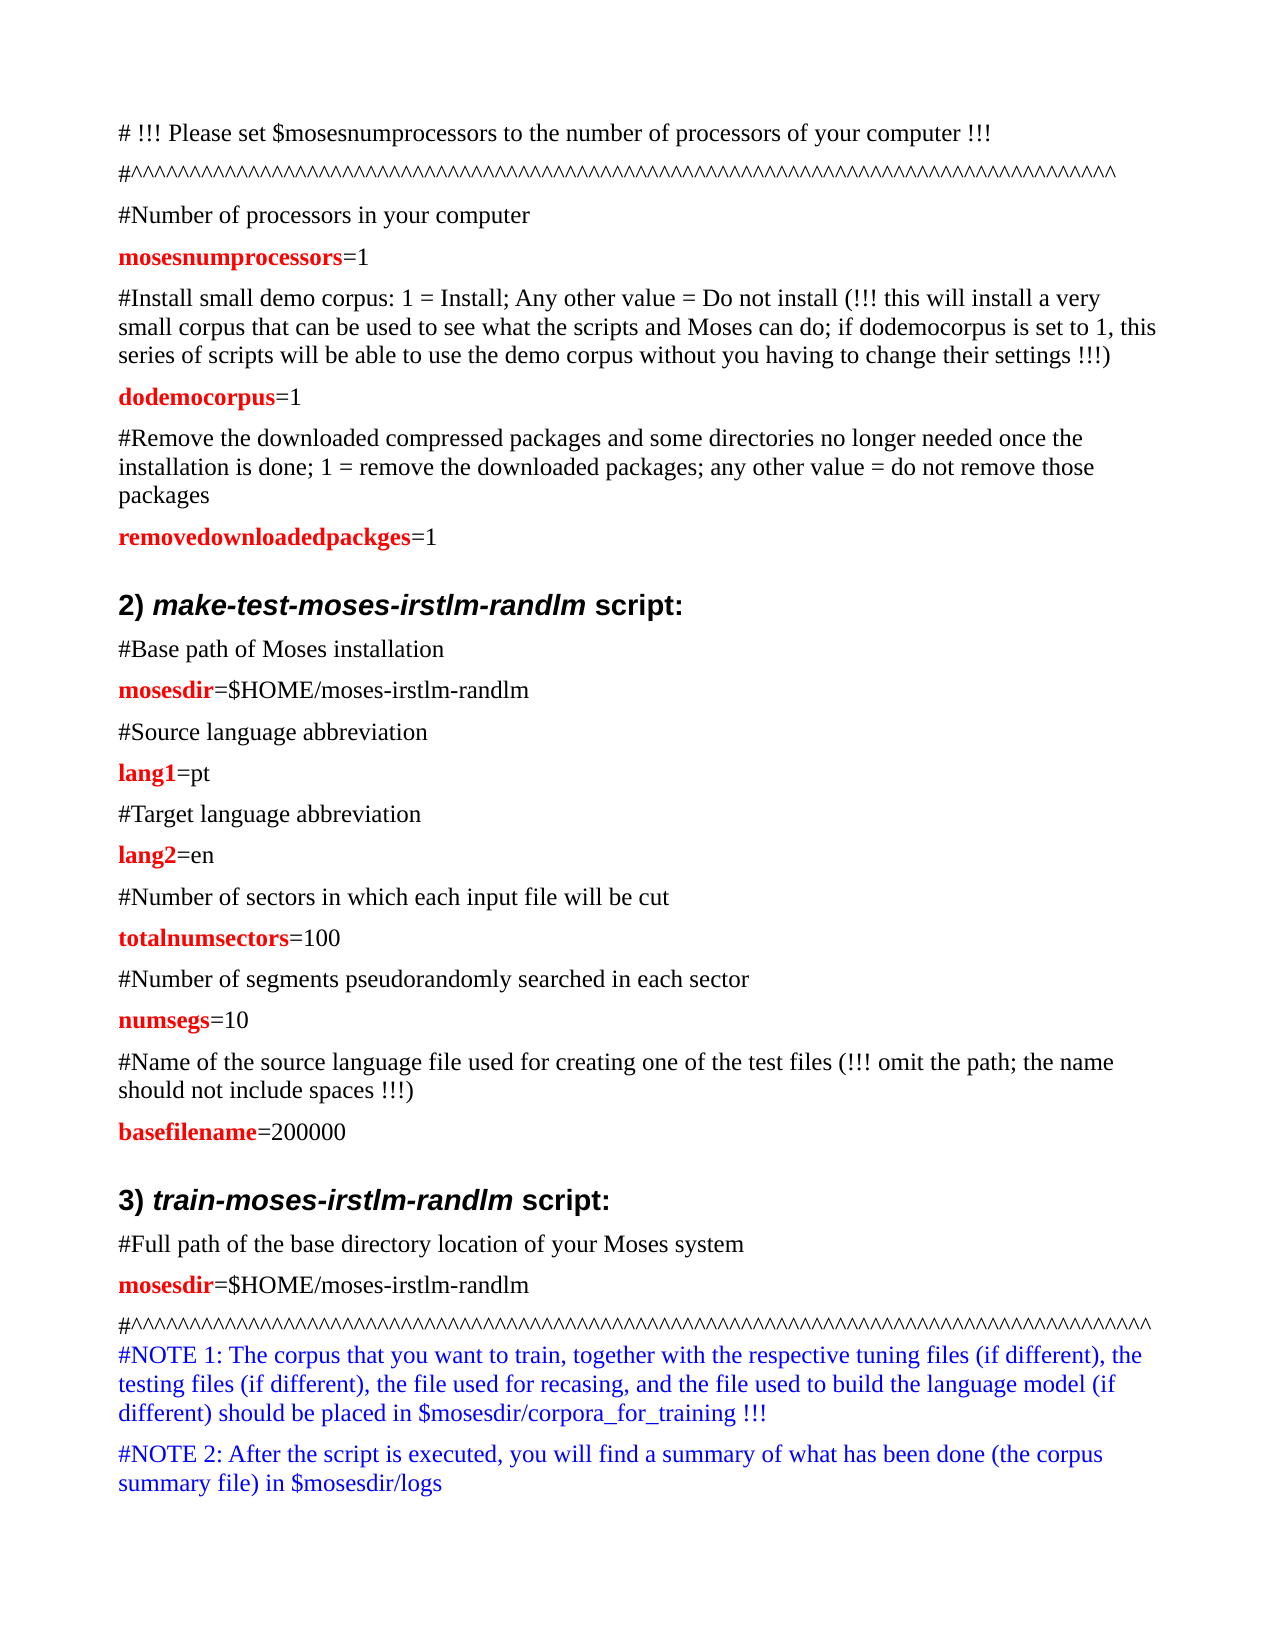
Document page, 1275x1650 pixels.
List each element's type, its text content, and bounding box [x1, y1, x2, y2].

text totalnumsectors=100 [118, 923, 1157, 952]
text mosesdir=$HOME/moses-irstlm-randlm [118, 1270, 1157, 1299]
text mosesnumprocessors=1 [118, 242, 1157, 271]
text #^^^^^^^^^^^^^^^^^^^^^^^^^^^^^^^^^^^^^^^^^^^^^^^^^^^^^^^^^^^^^^^^^^^^^^^^^^^^^^^^^^^^^^^#NOTE 1: The corpus that you want to train, together with the respective tuning files (if different), the testing files (if different), the file used for recasing, and the file used to build the language model (if different) should be placed in $mosesdir/corpora_for_training !!! [118, 1311, 1157, 1426]
text mosesdir=$HOME/moses-irstlm-randlm [118, 675, 1157, 704]
text basefilename=200000 [118, 1117, 1157, 1145]
text #Install small demo corpus: 1 = Install; Any other value = Do not install (!!! this will install a very small corpus that can be used to see what the scripts and Moses can do; if dodemocorpus is set to 1, this series of scripts will be able to use the demo corpus without you having to change their settings !!!) [118, 283, 1157, 369]
subtitle 2) make-test-moses-irstlm-randlm script: [118, 588, 1157, 622]
subtitle 3) train-moses-irstlm-randlm script: [118, 1183, 1157, 1216]
text dodemocorpus=1 [118, 382, 1157, 411]
text lang1=pt [118, 758, 1157, 787]
text #Source language abbreviation [118, 717, 1157, 745]
text #Name of the source language file used for creating one of the test files (!!! omit the path; the name should not include spaces !!!) [118, 1047, 1157, 1104]
text #^^^^^^^^^^^^^^^^^^^^^^^^^^^^^^^^^^^^^^^^^^^^^^^^^^^^^^^^^^^^^^^^^^^^^^^^^^^^^^^^^^^^ [118, 159, 1157, 188]
text #Base path of Moses installation [118, 634, 1157, 663]
text numsegs=10 [118, 1005, 1157, 1034]
text #Number of processors in your computer [118, 201, 1157, 229]
text #Number of sectors in which each input file will be cut [118, 882, 1157, 910]
text lang2=en [118, 840, 1157, 869]
text #Remove the downloaded compressed packages and some directories no longer needed once the installation is done; 1 = remove the downloaded packages; any other value = do not remove those packages [118, 423, 1157, 509]
text #NOTE 2: After the script is executed, you will find a summary of what has been done (the corpus summary file) in $mosesdir/logs [118, 1439, 1157, 1496]
text removedownloadedpackges=1 [118, 522, 1157, 551]
text #Full path of the base directory location of your Moses system [118, 1229, 1157, 1258]
text # !!! Please set $mosesnumprocessors to the number of processors of your computer !!! [118, 118, 1157, 147]
text #Number of segments pseudorandomly searched in each sector [118, 964, 1157, 993]
text #Target language abbreviation [118, 799, 1157, 828]
